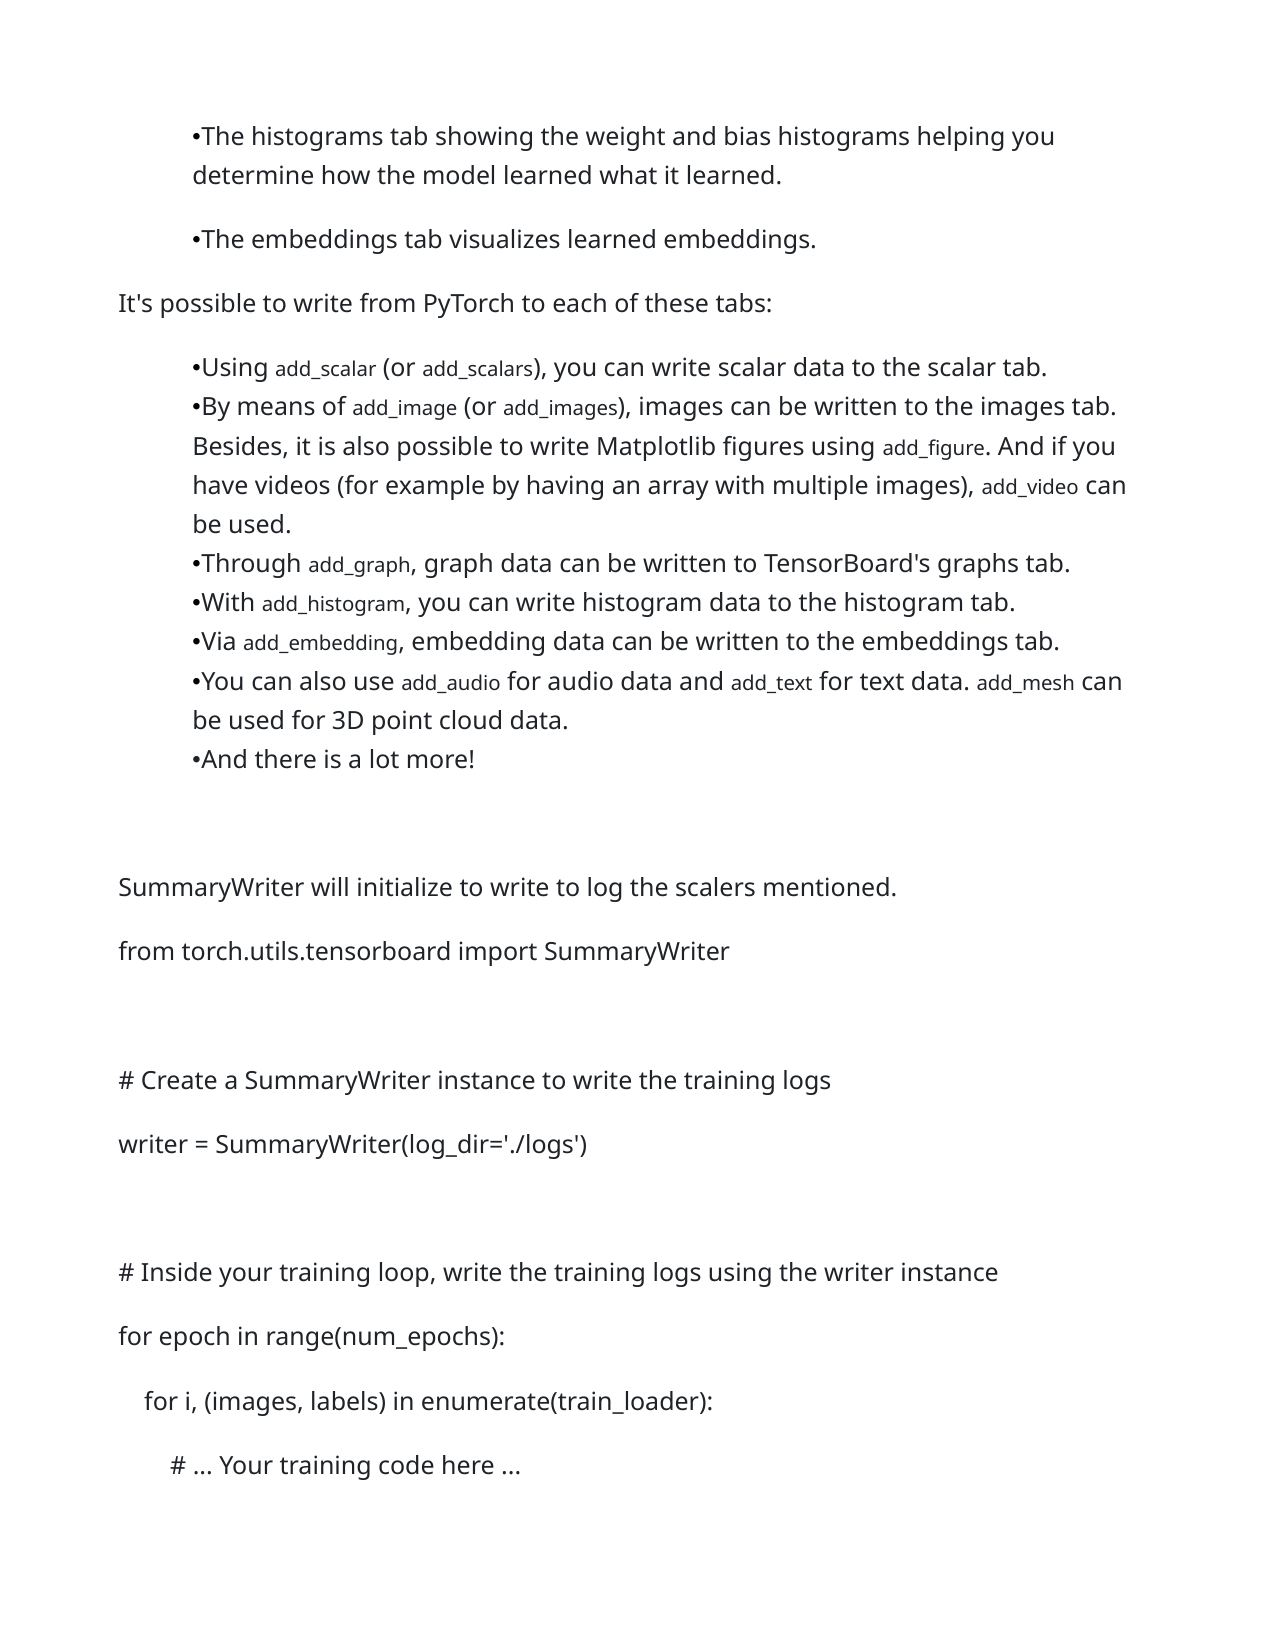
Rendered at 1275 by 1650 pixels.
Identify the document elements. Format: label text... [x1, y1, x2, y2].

text SummaryWriter will initialize to write to log the scalers mentioned. [118, 870, 1157, 904]
list The embeddings tab visualizes learned embeddings. [118, 221, 1157, 256]
text writer = SummaryWriter(log_dir='./logs') [118, 1126, 1157, 1161]
text # Create a SummaryWriter instance to write the training logs [118, 1062, 1157, 1096]
text # Inside your training loop, write the training logs using the writer instance [118, 1255, 1157, 1289]
text for i, (images, labels) in enumerate(train_loader): [118, 1383, 1157, 1417]
list With add_histogram, you can write histogram data to the histogram tab. [118, 585, 1157, 619]
text # ... Your training code here ... [118, 1447, 1157, 1481]
list The histograms tab showing the weight and bias histograms helping you determine how the model learned what it learned. [118, 118, 1157, 191]
list Through add_graph, graph data can be written to TensorBoard's graphs tab. [118, 546, 1157, 580]
text It's possible to write from PyTorch to each of these tabs: [118, 286, 1157, 320]
text for epoch in range(num_epochs): [118, 1319, 1157, 1353]
list Via add_embedding, embedding data can be written to the embeddings tab. [118, 624, 1157, 658]
text from torch.utils.tensorboard import SummaryWriter [118, 934, 1157, 968]
list And there is a lot more! [118, 741, 1157, 776]
list Using add_scalar (or add_scalars), you can write scalar data to the scalar tab. [118, 350, 1157, 384]
list You can also use add_audio for audio data and add_text for text data. add_mesh can be used for 3D point cloud data. [118, 663, 1157, 736]
list By means of add_image (or add_images), images can be written to the images tab. Besides, it is also possible to write Matplotlib figures using add_figure. And if you have videos (for example by having an array with multiple images), add_video can be used. [118, 389, 1157, 541]
